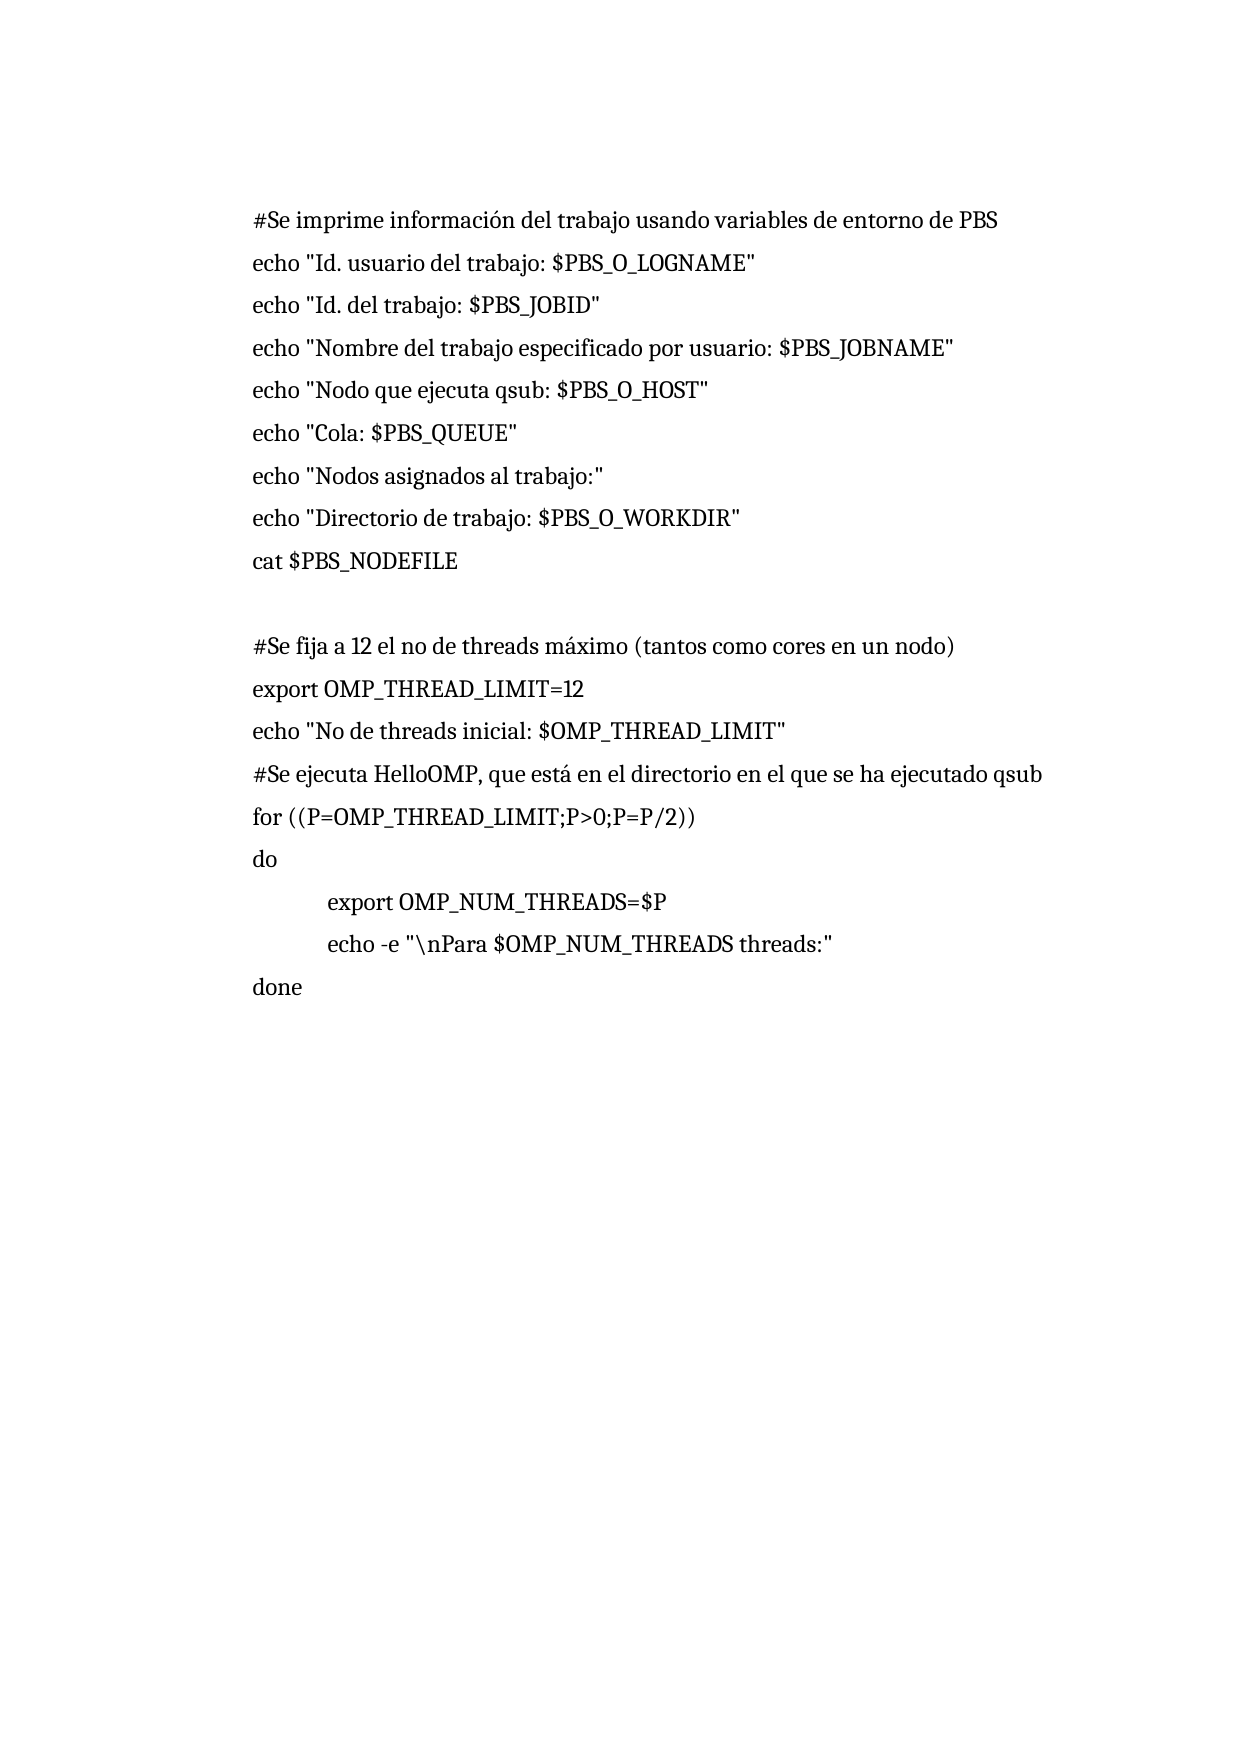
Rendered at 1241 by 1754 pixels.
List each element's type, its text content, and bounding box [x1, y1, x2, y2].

list echo "Id. del trabajo: $PBS_JOBID" [252, 291, 1063, 320]
list export OMP_NUM_THREADS=$P [252, 888, 1063, 916]
list echo "Nodo que ejecuta qsub: $PBS_O_HOST" [252, 376, 1063, 405]
list #Se fija a 12 el no de threads máximo (tantos como cores en un nodo) [252, 632, 1063, 661]
list echo "No de threads inicial: $OMP_THREAD_LIMIT" [252, 717, 1063, 746]
list for ((P=OMP_THREAD_LIMIT;P>0;P=P/2)) [252, 802, 1063, 831]
list do [252, 845, 1063, 874]
list echo -e "\nPara $OMP_NUM_THREADS threads:" [252, 930, 1063, 959]
list cat $PBS_NODEFILE [252, 547, 1063, 576]
list echo "Nodos asignados al trabajo:" [252, 462, 1063, 490]
list export OMP_THREAD_LIMIT=12 [252, 674, 1063, 703]
list echo "Directorio de trabajo: $PBS_O_WORKDIR" [252, 504, 1063, 533]
list echo "Id. usuario del trabajo: $PBS_O_LOGNAME" [252, 248, 1063, 277]
list echo "Nombre del trabajo especificado por usuario: $PBS_JOBNAME" [252, 334, 1063, 362]
list echo "Cola: $PBS_QUEUE" [252, 419, 1063, 448]
list #Se ejecuta HelloOMP, que está en el directorio en el que se ha ejecutado qsub [252, 760, 1063, 788]
list #Se imprime información del trabajo usando variables de entorno de PBS [252, 206, 1063, 235]
list done [252, 973, 1063, 1002]
